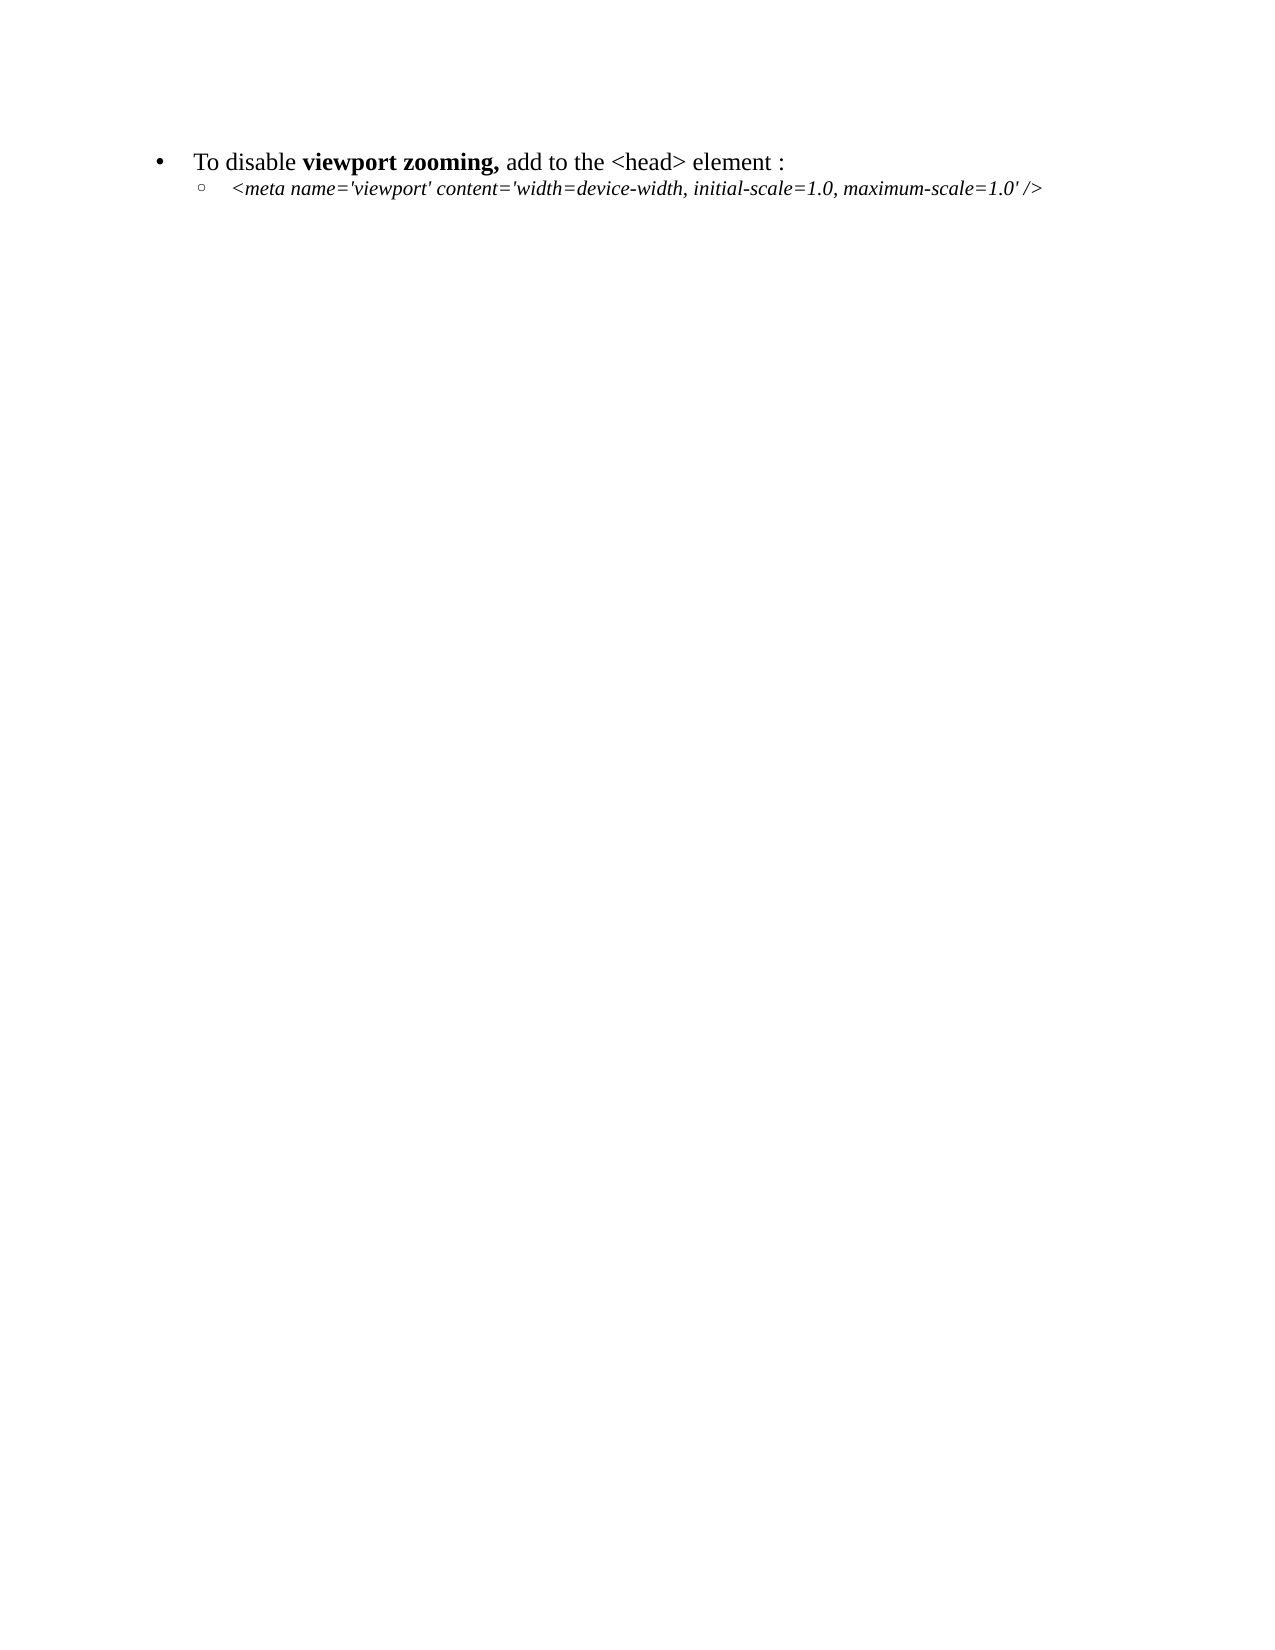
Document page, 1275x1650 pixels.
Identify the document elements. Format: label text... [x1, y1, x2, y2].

list <meta name='viewport' content='width=device-width, initial-scale=1.0, maximum-scale=1.0' /> [193, 176, 1157, 200]
list To disable viewport zooming, add to the <head> element : [156, 147, 1157, 176]
